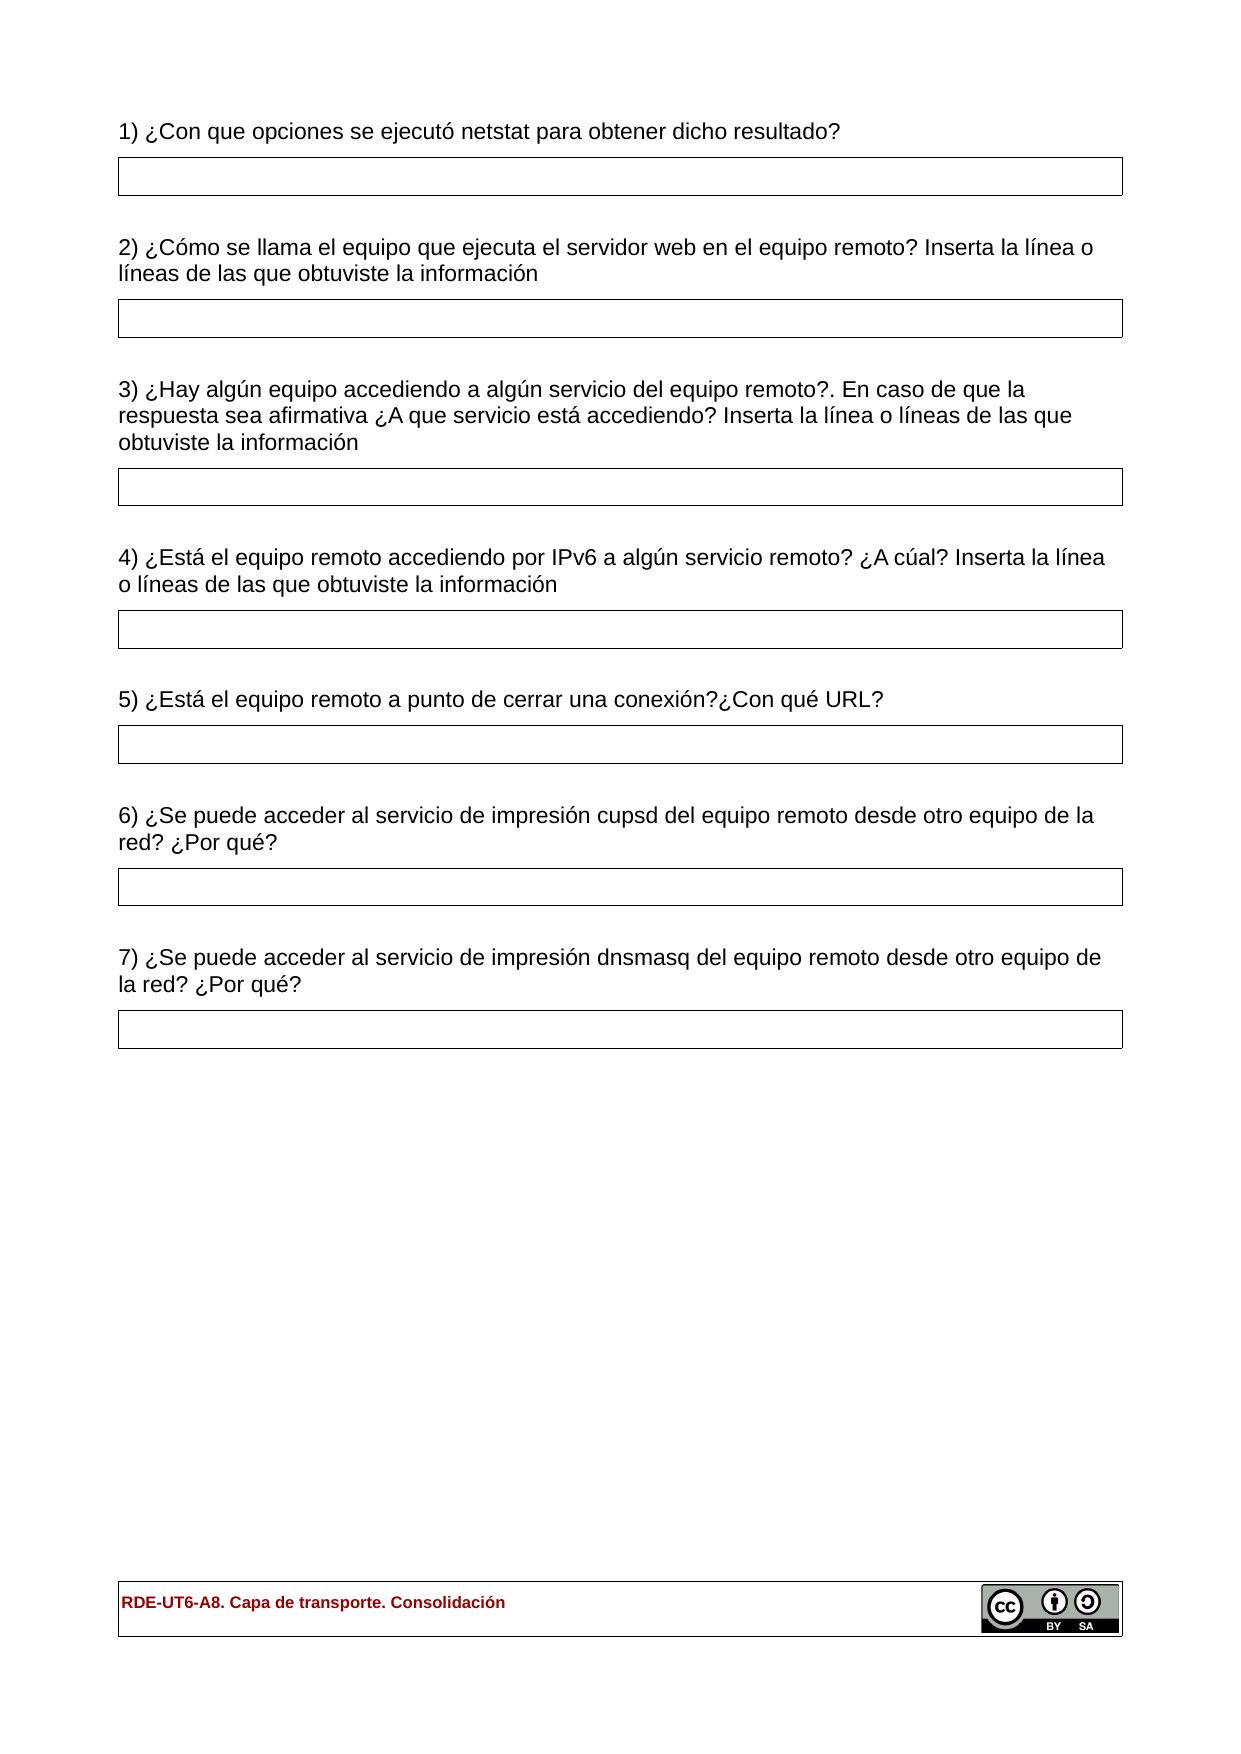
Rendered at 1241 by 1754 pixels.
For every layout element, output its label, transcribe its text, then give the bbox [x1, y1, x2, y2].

table_header [119, 300, 1122, 337]
text 7) ¿Se puede acceder al servicio de impresión dnsmasq del equipo remoto desde otro equipo de la red? ¿Por qué? [118, 944, 1122, 997]
table_header [119, 1011, 1122, 1047]
text 2) ¿Cómo se llama el equipo que ejecuta el servidor web en el equipo remoto? Inserta la línea o líneas de las que obtuviste la información [118, 234, 1122, 287]
table_header [119, 158, 1122, 195]
table_header [119, 469, 1122, 505]
text 4) ¿Está el equipo remoto accediendo por IPv6 a algún servicio remoto? ¿A cúal? Inserta la línea o líneas de las que obtuviste la información [118, 544, 1122, 597]
text 6) ¿Se puede acceder al servicio de impresión cupsd del equipo remoto desde otro equipo de la red? ¿Por qué? [118, 802, 1122, 855]
picture [981, 1584, 1119, 1633]
table_header [119, 869, 1122, 905]
text 5) ¿Está el equipo remoto a punto de cerrar una conexión?¿Con qué URL? [118, 686, 1122, 713]
text 3) ¿Hay algún equipo accediendo a algún servicio del equipo remoto?. En caso de que la respuesta sea afirmativa ¿A que servicio está accediendo? Inserta la línea o líneas de las que obtuviste la información [118, 376, 1122, 455]
table_header [119, 726, 1122, 763]
text 1) ¿Con que opciones se ejecutó netstat para obtener dicho resultado? [118, 118, 1122, 144]
table_header [119, 611, 1122, 647]
